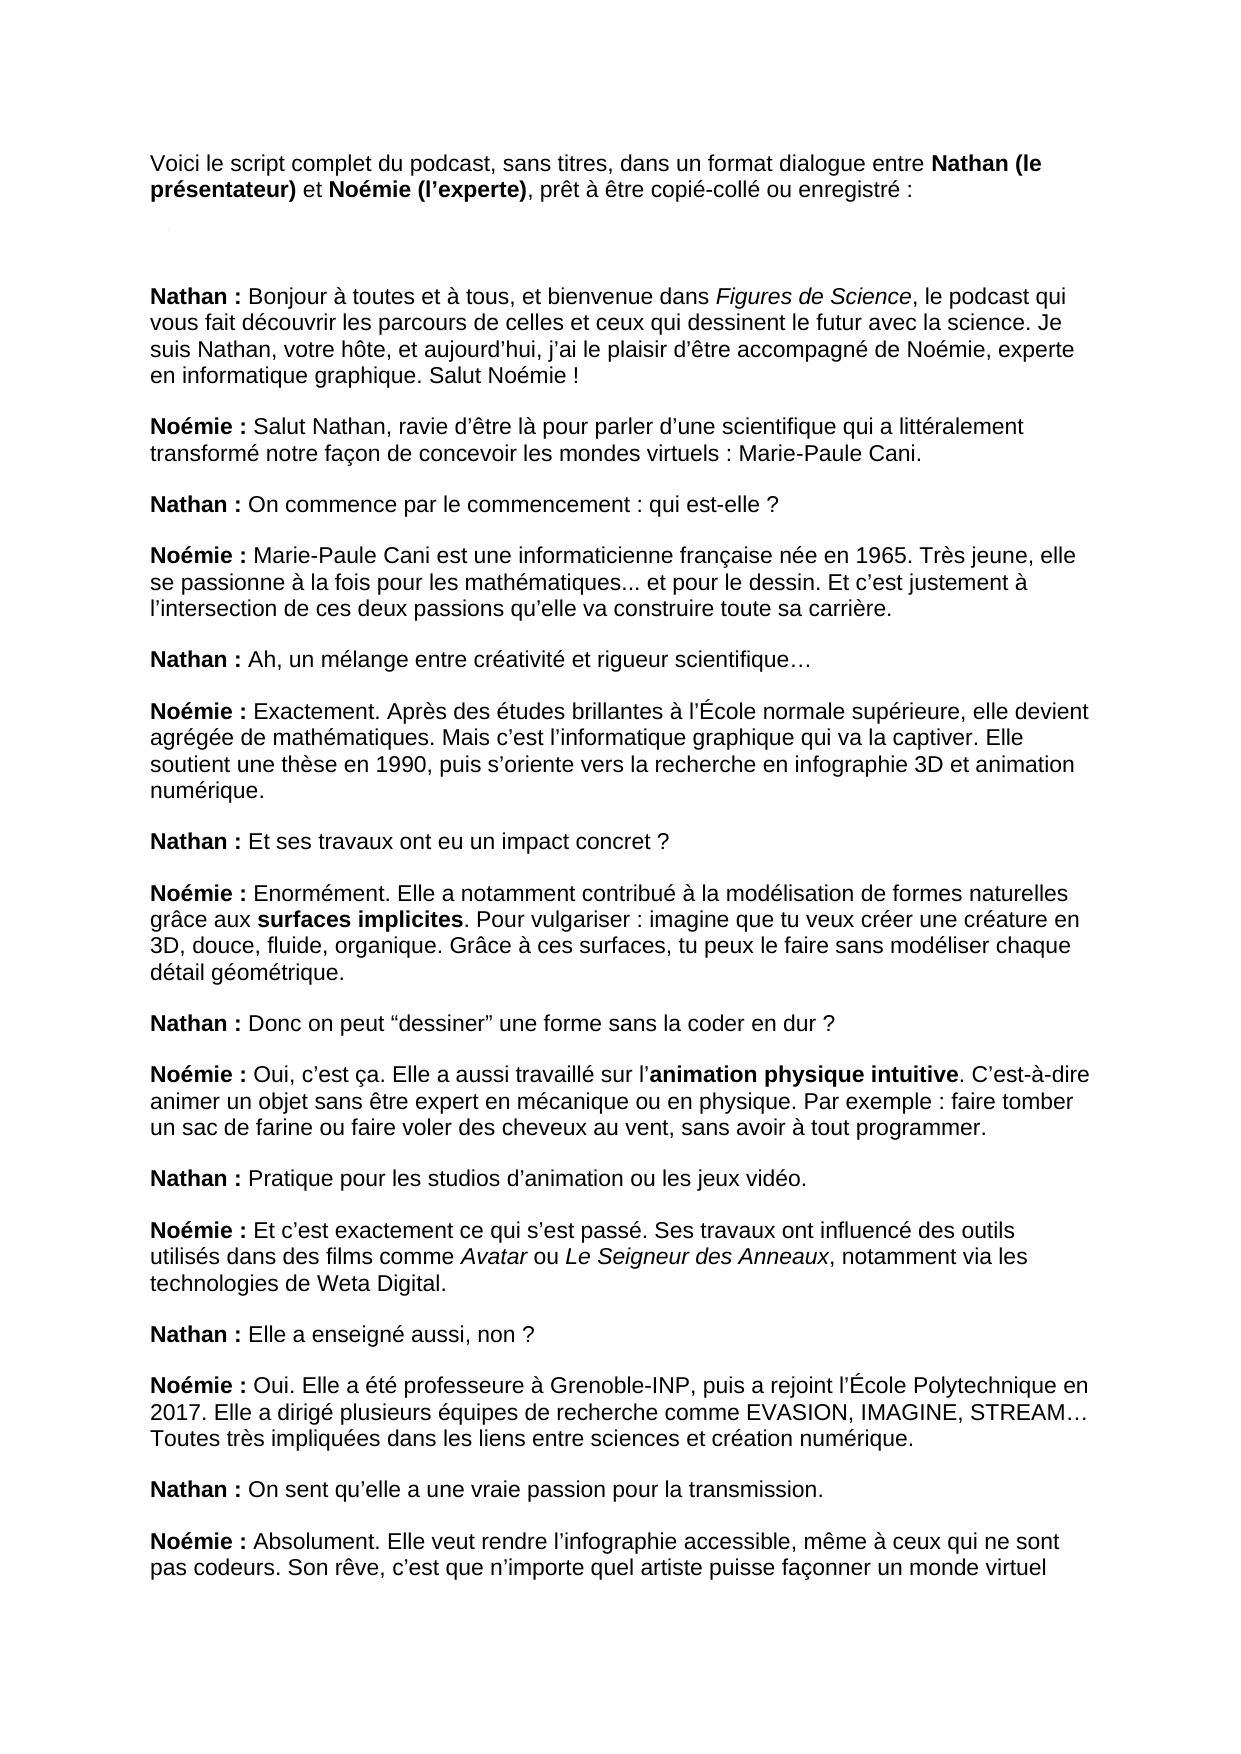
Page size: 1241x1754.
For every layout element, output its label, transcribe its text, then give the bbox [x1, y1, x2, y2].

text Noémie : Et c’est exactement ce qui s’est passé. Ses travaux ont influencé des outils utilisés dans des films comme Avatar ou Le Seigneur des Anneaux, notamment via les technologies de Weta Digital. [150, 1217, 1090, 1296]
text Nathan : Bonjour à toutes et à tous, et bienvenue dans Figures de Science, le podcast qui vous fait découvrir les parcours de celles et ceux qui dessinent le futur avec la science. Je suis Nathan, votre hôte, et aujourd’hui, j’ai le plaisir d’être accompagné de Noémie, experte en informatique graphique. Salut Noémie ! [150, 283, 1090, 388]
text Noémie : Oui, c’est ça. Elle a aussi travaillé sur l’animation physique intuitive. C’est-à-dire animer un objet sans être expert en mécanique ou en physique. Par exemple : faire tomber un sac de farine ou faire voler des cheveux au vent, sans avoir à tout programmer. [150, 1061, 1090, 1140]
text Nathan : Donc on peut “dessiner” une forme sans la coder en dur ? [150, 1010, 1090, 1036]
text Noémie : Marie‑Paule Cani est une informaticienne française née en 1965. Très jeune, elle se passionne à la fois pour les mathématiques... et pour le dessin. Et c’est justement à l’intersection de ces deux passions qu’elle va construire toute sa carrière. [150, 542, 1090, 621]
text Nathan : Ah, un mélange entre créativité et rigueur scientifique… [150, 646, 1090, 673]
text Noémie : Absolument. Elle veut rendre l’infographie accessible, même à ceux qui ne sont pas codeurs. Son rêve, c’est que n’importe quel artiste puisse façonner un monde virtuel [150, 1528, 1090, 1580]
text Noémie : Exactement. Après des études brillantes à l’École normale supérieure, elle devient agrégée de mathématiques. Mais c’est l’informatique graphique qui va la captiver. Elle soutient une thèse en 1990, puis s’oriente vers la recherche en infographie 3D et animation numérique. [150, 698, 1090, 803]
text Nathan : Pratique pour les studios d’animation ou les jeux vidéo. [150, 1165, 1090, 1192]
text Noémie : Enormément. Elle a notamment contribué à la modélisation de formes naturelles grâce aux surfaces implicites. Pour vulgariser : imagine que tu veux créer une créature en 3D, douce, fluide, organique. Grâce à ces surfaces, tu peux le faire sans modéliser chaque détail géométrique. [150, 879, 1090, 985]
text Nathan : Et ses travaux ont eu un impact concret ? [150, 828, 1090, 854]
text Voici le script complet du podcast, sans titres, dans un format dialogue entre Nathan (le présentateur) et Noémie (l’experte), prêt à être copié-collé ou enregistré : [150, 150, 1090, 203]
text Nathan : Elle a enseigné aussi, non ? [150, 1321, 1090, 1347]
text Noémie : Oui. Elle a été professeure à Grenoble-INP, puis a rejoint l’École Polytechnique en 2017. Elle a dirigé plusieurs équipes de recherche comme EVASION, IMAGINE, STREAM… Toutes très impliquées dans les liens entre sciences et création numérique. [150, 1372, 1090, 1451]
text Noémie : Salut Nathan, ravie d’être là pour parler d’une scientifique qui a littéralement transformé notre façon de concevoir les mondes virtuels : Marie‑Paule Cani. [150, 413, 1090, 466]
text Nathan : On commence par le commencement : qui est-elle ? [150, 491, 1090, 517]
text Nathan : On sent qu’elle a une vraie passion pour la transmission. [150, 1476, 1090, 1503]
